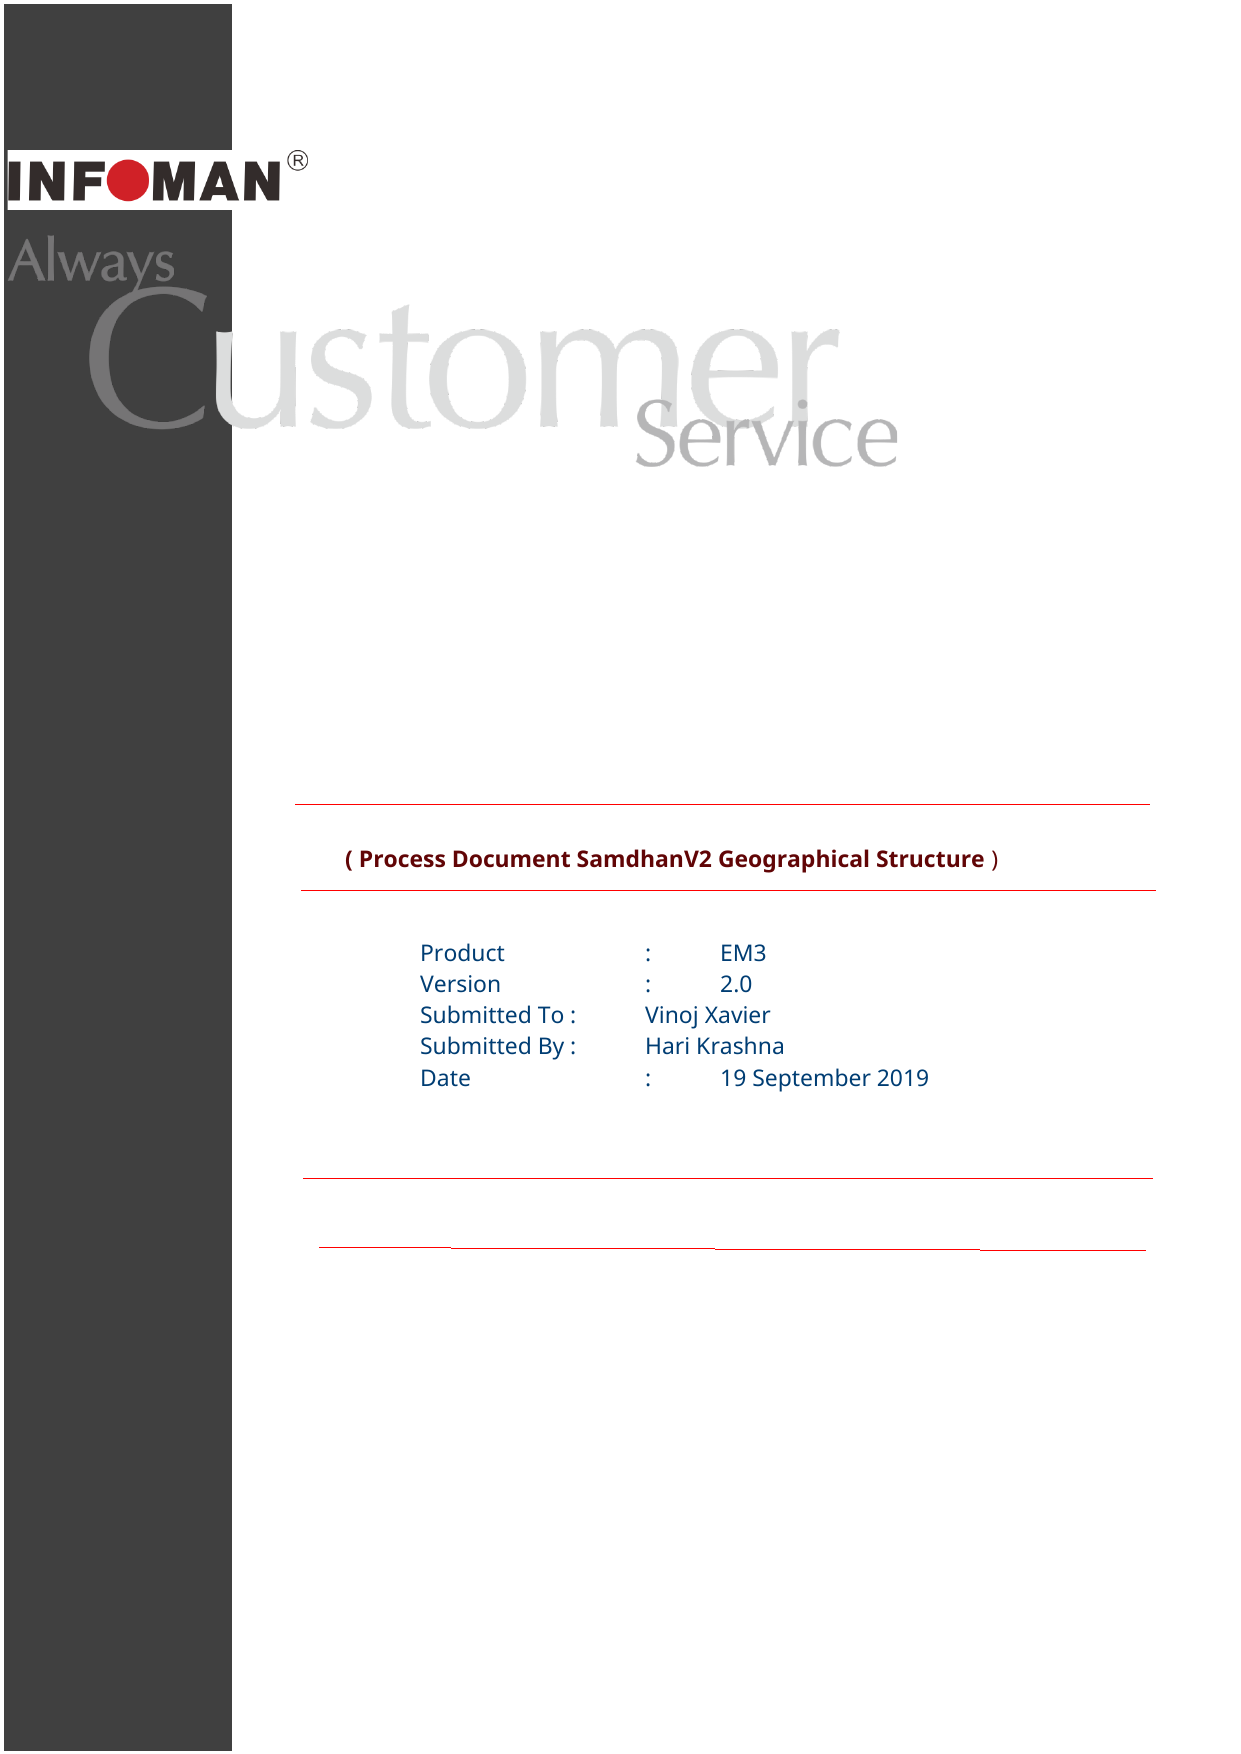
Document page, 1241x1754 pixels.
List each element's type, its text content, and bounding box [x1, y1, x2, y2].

picture [7, 150, 317, 210]
picture [7, 235, 898, 467]
text ( Process Document SamdhanV2 Geographical Structure ) [270, 843, 1120, 874]
text Submitted To : Vinoj Xavier [120, 999, 1120, 1030]
text Date : 19 September 2019 [120, 1062, 1120, 1093]
text Product : EM3 [120, 937, 1120, 968]
text Submitted By : Hari Krashna [120, 1030, 1120, 1062]
text Version : 2.0 [120, 968, 1120, 999]
